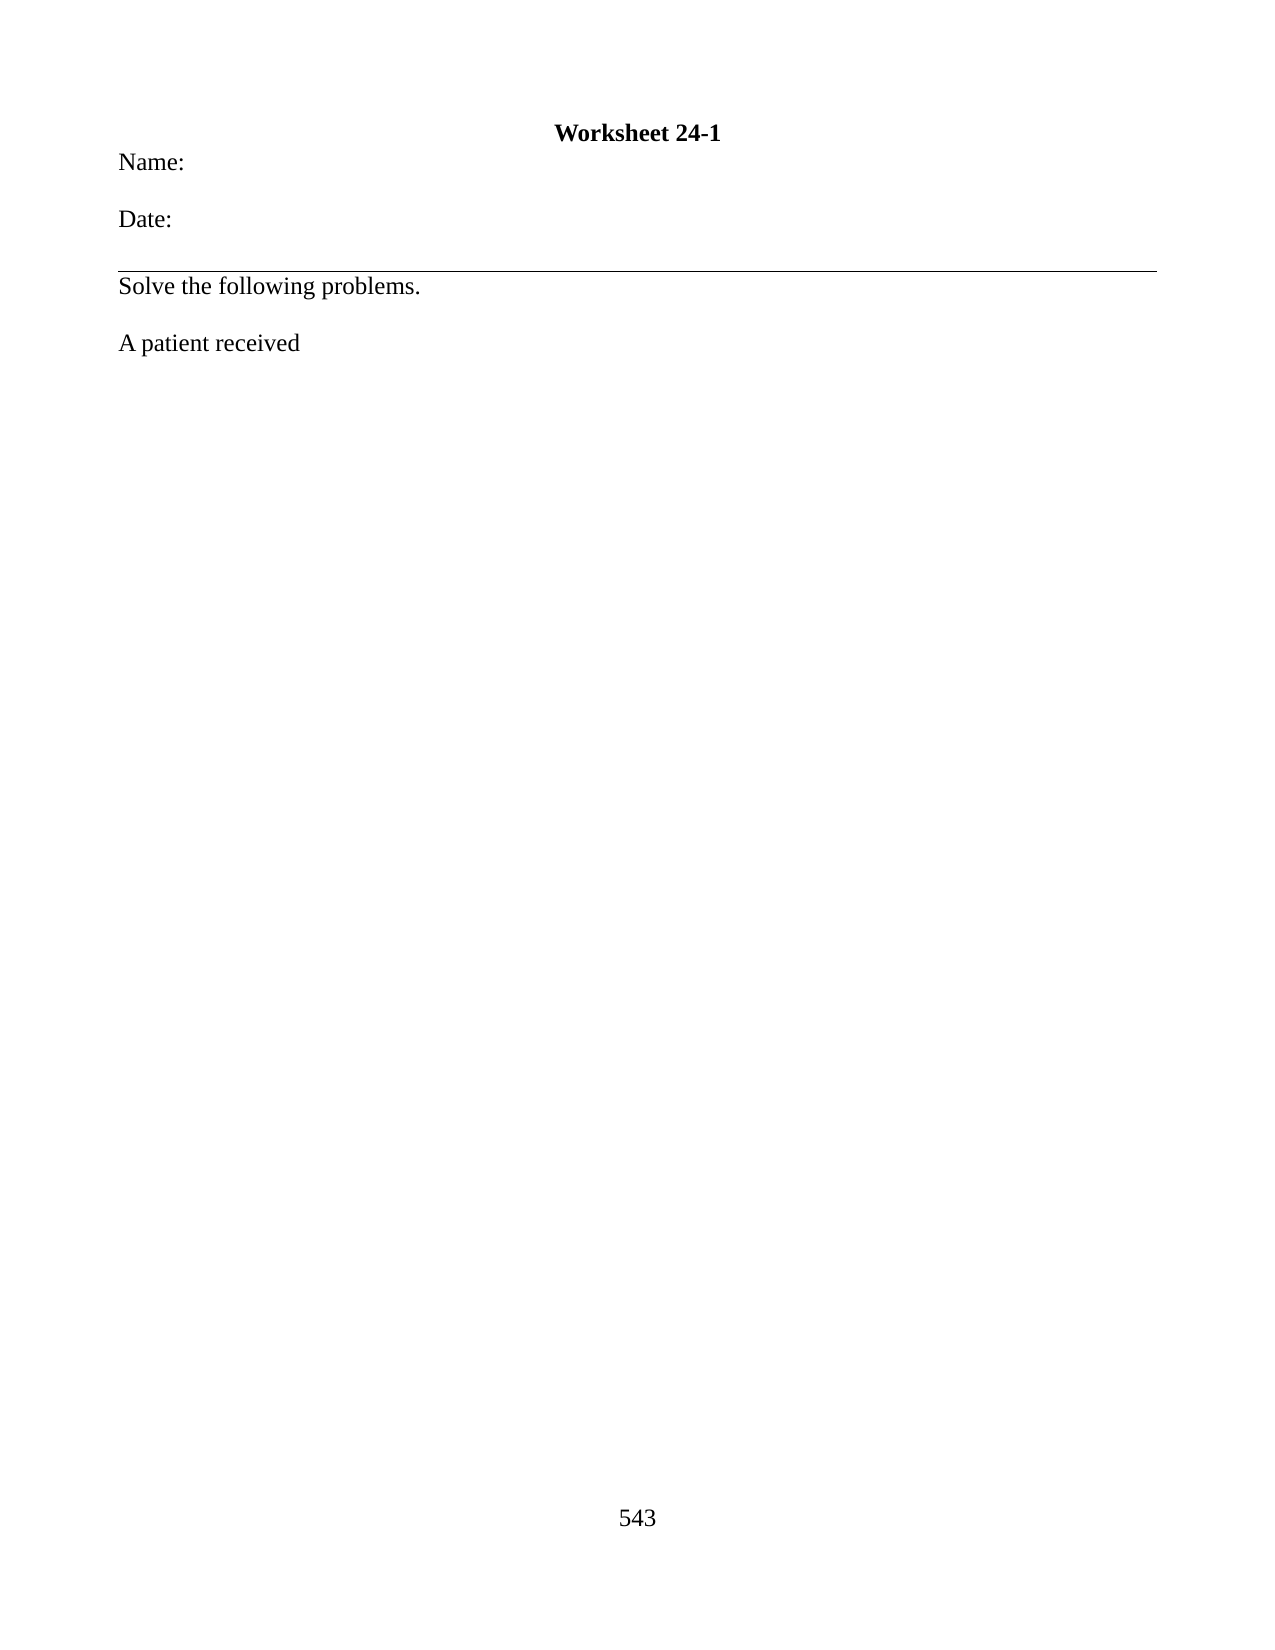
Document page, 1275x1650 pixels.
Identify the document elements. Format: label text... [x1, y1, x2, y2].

text Date: [118, 204, 1157, 233]
text A patient received [118, 328, 1157, 357]
text Solve the following problems. [118, 272, 1157, 299]
text Worksheet 24-1 [118, 118, 1157, 147]
text Name: [118, 147, 1157, 176]
